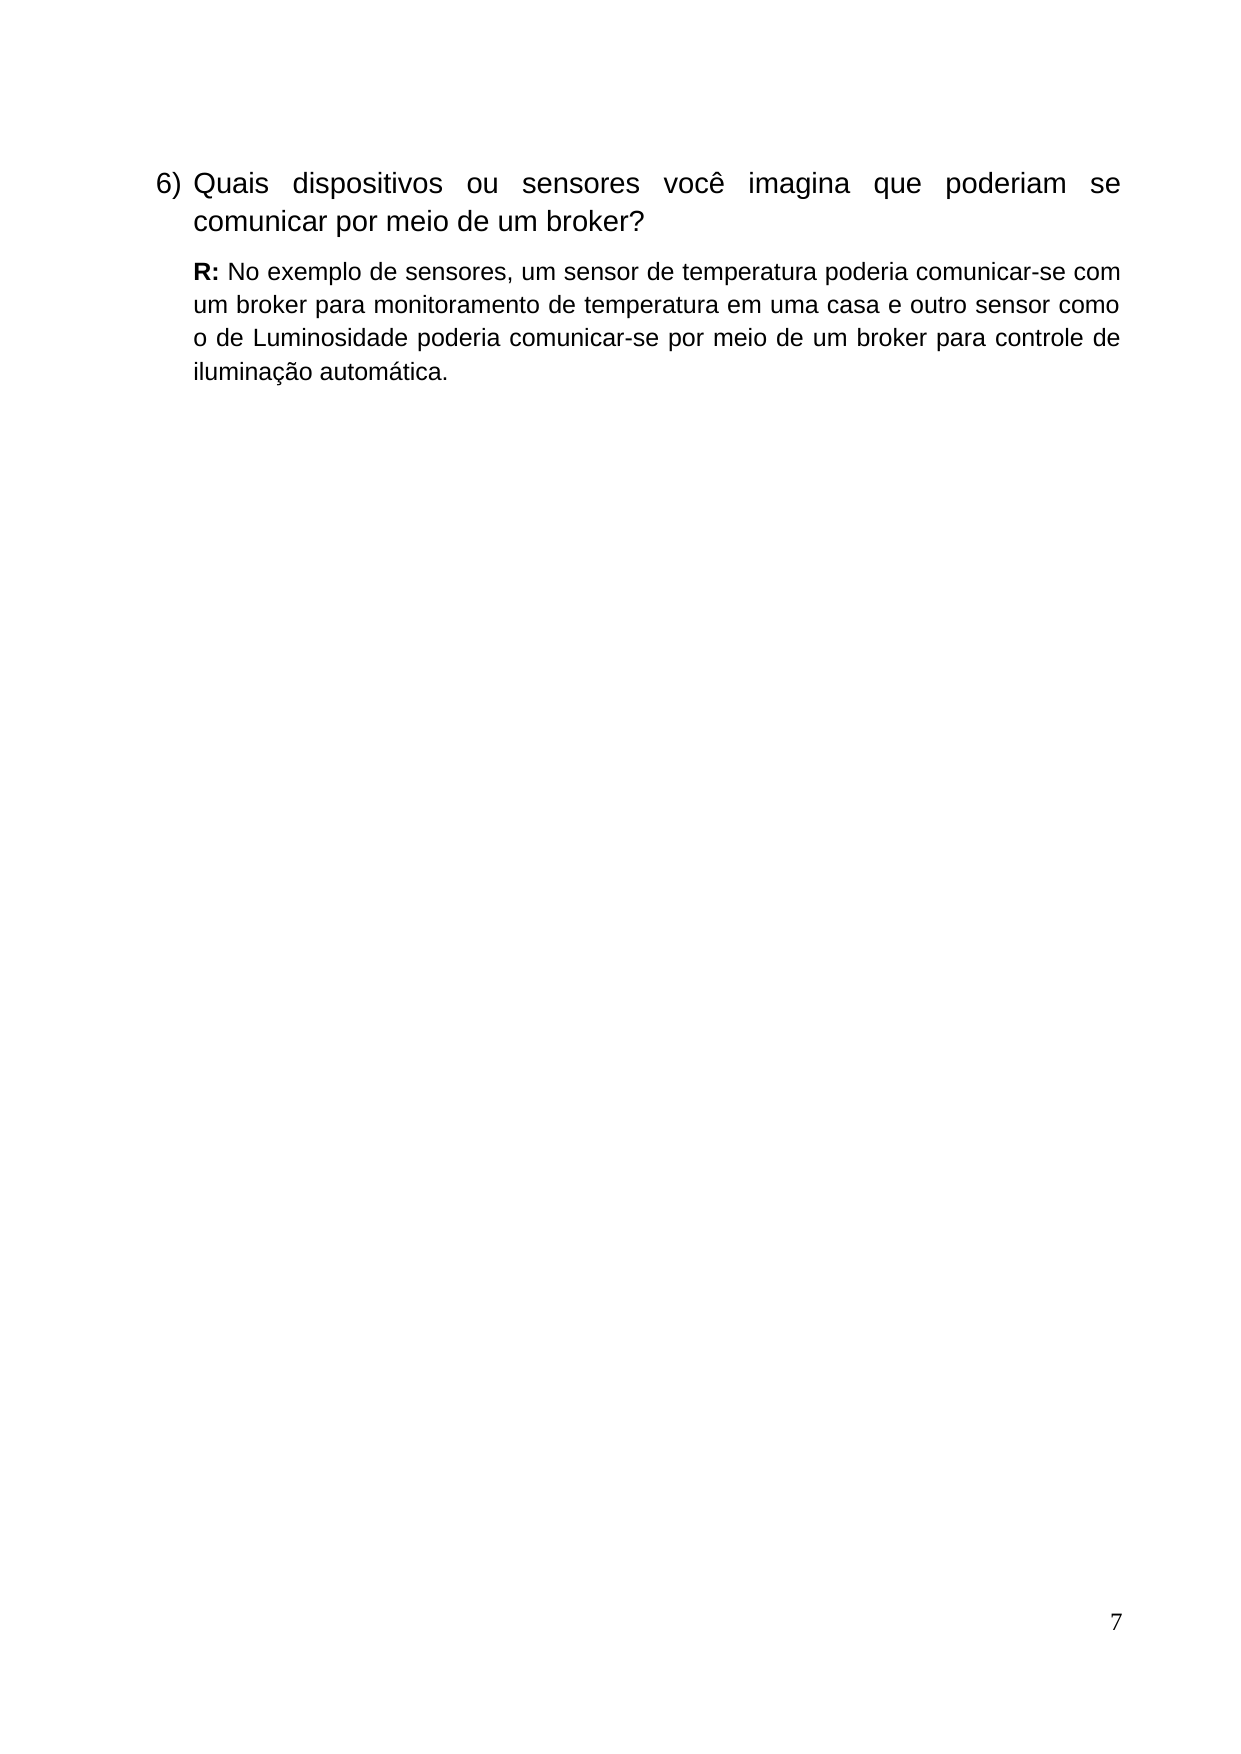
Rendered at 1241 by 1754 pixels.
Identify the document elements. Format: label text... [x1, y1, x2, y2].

list Quais dispositivos ou sensores você imagina que poderiam se comunicar por meio de um broker? [156, 166, 1122, 238]
list R: No exemplo de sensores, um sensor de temperatura poderia comunicar-se com um broker para monitoramento de temperatura em uma casa e outro sensor como o de Luminosidade poderia comunicar-se por meio de um broker para controle de iluminação automática. [156, 257, 1122, 385]
